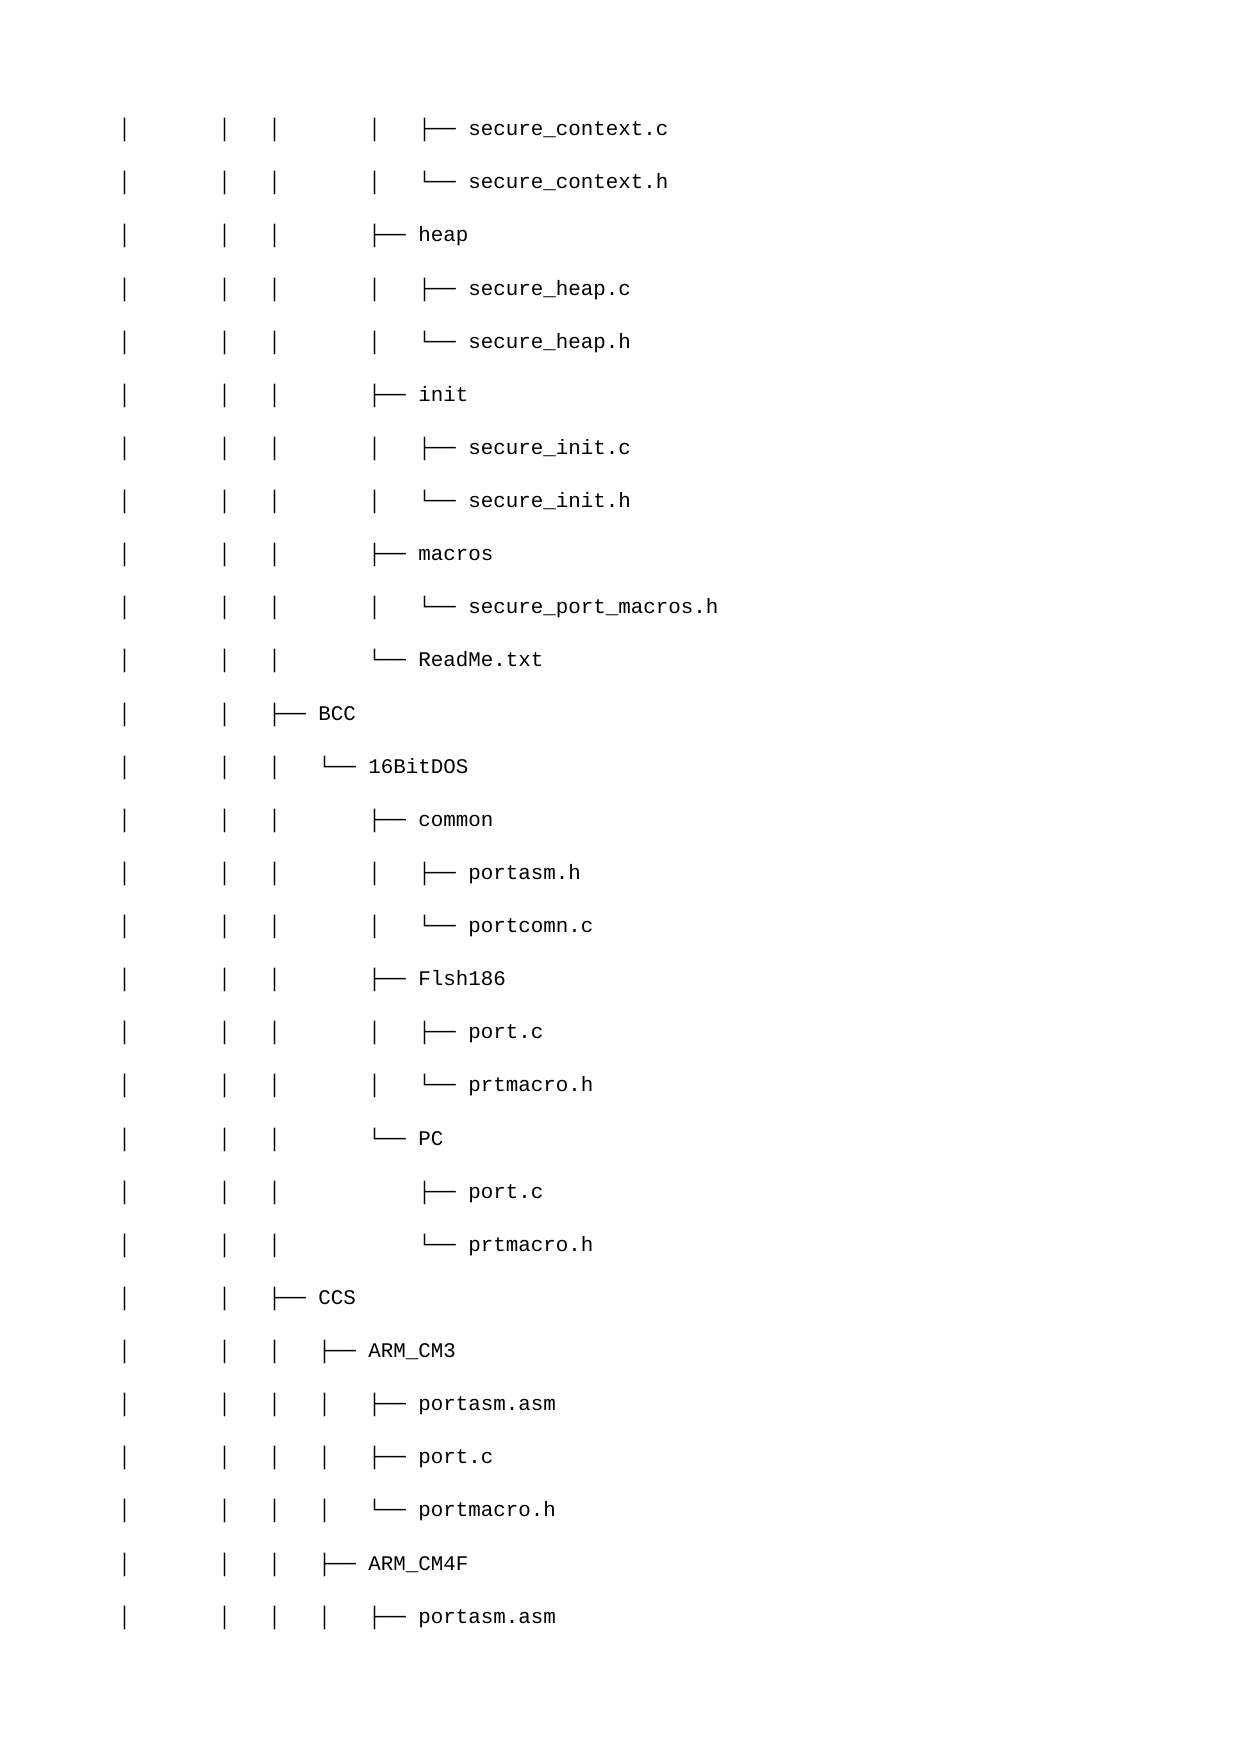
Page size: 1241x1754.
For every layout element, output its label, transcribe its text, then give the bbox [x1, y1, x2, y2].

text │ │ │ │ ├── secure_context.c [118, 118, 1122, 142]
text │ │ │ │ ├── portasm.asm [118, 1393, 1122, 1417]
text │ │ │ │ ├── portasm.asm [325, 1606, 374, 1629]
text │ │ │ ├── Flsh186 [118, 968, 1122, 992]
text │ │ │ └── prtmacro.h [125, 1234, 224, 1257]
text │ │ │ ├── ARM_CM4F [118, 1552, 1122, 1576]
text │ │ │ │ └── prtmacro.h [118, 1074, 1122, 1098]
text │ │ │ │ └── secure_init.h [118, 490, 1122, 514]
text │ │ │ ├── common [125, 809, 224, 832]
text │ │ │ ├── ARM_CM3 [118, 1340, 1122, 1364]
text │ │ ├── CCS [118, 1287, 1122, 1311]
text │ │ │ └── prtmacro.h [275, 1234, 1122, 1257]
text │ │ │ │ └── secure_context.h [118, 171, 1122, 195]
text │ │ │ │ ├── portasm.h [118, 862, 1122, 886]
text │ │ ├── BCC [118, 702, 1122, 726]
text │ │ │ ├── init [225, 384, 274, 407]
text │ │ │ └── ReadMe.txt [118, 649, 1122, 673]
text │ │ │ │ ├── portasm.asm [125, 1606, 224, 1629]
text │ │ │ │ └── portcomn.c [118, 915, 1122, 939]
text │ │ │ │ ├── portasm.asm [275, 1606, 324, 1629]
text │ │ │ └── 16BitDOS [275, 756, 1122, 779]
text │ │ │ │ ├── portasm.asm [375, 1606, 1122, 1629]
text │ │ │ ├── macros [118, 543, 1122, 567]
text │ │ │ │ ├── port.c [118, 1021, 1122, 1045]
text │ │ │ │ └── secure_port_macros.h [118, 596, 1122, 620]
text │ │ │ ├── port.c [275, 1181, 424, 1204]
text │ │ │ └── PC [118, 1127, 1122, 1151]
text │ │ │ ├── common [275, 809, 374, 832]
text │ │ │ ├── common [225, 809, 274, 832]
text │ │ │ │ └── secure_heap.h [225, 331, 274, 354]
text │ │ │ ├── init [125, 384, 224, 407]
text │ │ │ └── 16BitDOS [225, 756, 274, 779]
text │ │ │ ├── port.c [225, 1181, 274, 1204]
text │ │ │ │ └── secure_heap.h [275, 331, 374, 354]
text │ │ │ │ └── portmacro.h [118, 1499, 1122, 1523]
text │ │ │ ├── heap [118, 224, 1122, 248]
text │ │ │ │ ├── secure_init.c [118, 437, 1122, 461]
text │ │ │ ├── common [375, 809, 1122, 832]
text │ │ │ └── 16BitDOS [125, 756, 224, 779]
text │ │ │ └── prtmacro.h [225, 1234, 274, 1257]
text │ │ │ │ └── secure_heap.h [125, 331, 224, 354]
text │ │ │ │ └── secure_heap.h [375, 331, 1122, 354]
text │ │ │ ├── init [375, 384, 1122, 407]
text │ │ │ ├── init [275, 384, 374, 407]
text │ │ │ │ ├── portasm.asm [225, 1606, 274, 1629]
text │ │ │ ├── port.c [425, 1181, 1122, 1204]
text │ │ │ │ ├── secure_heap.c [118, 277, 1122, 301]
text │ │ │ │ ├── port.c [118, 1446, 1122, 1470]
text │ │ │ ├── port.c [125, 1181, 224, 1204]
